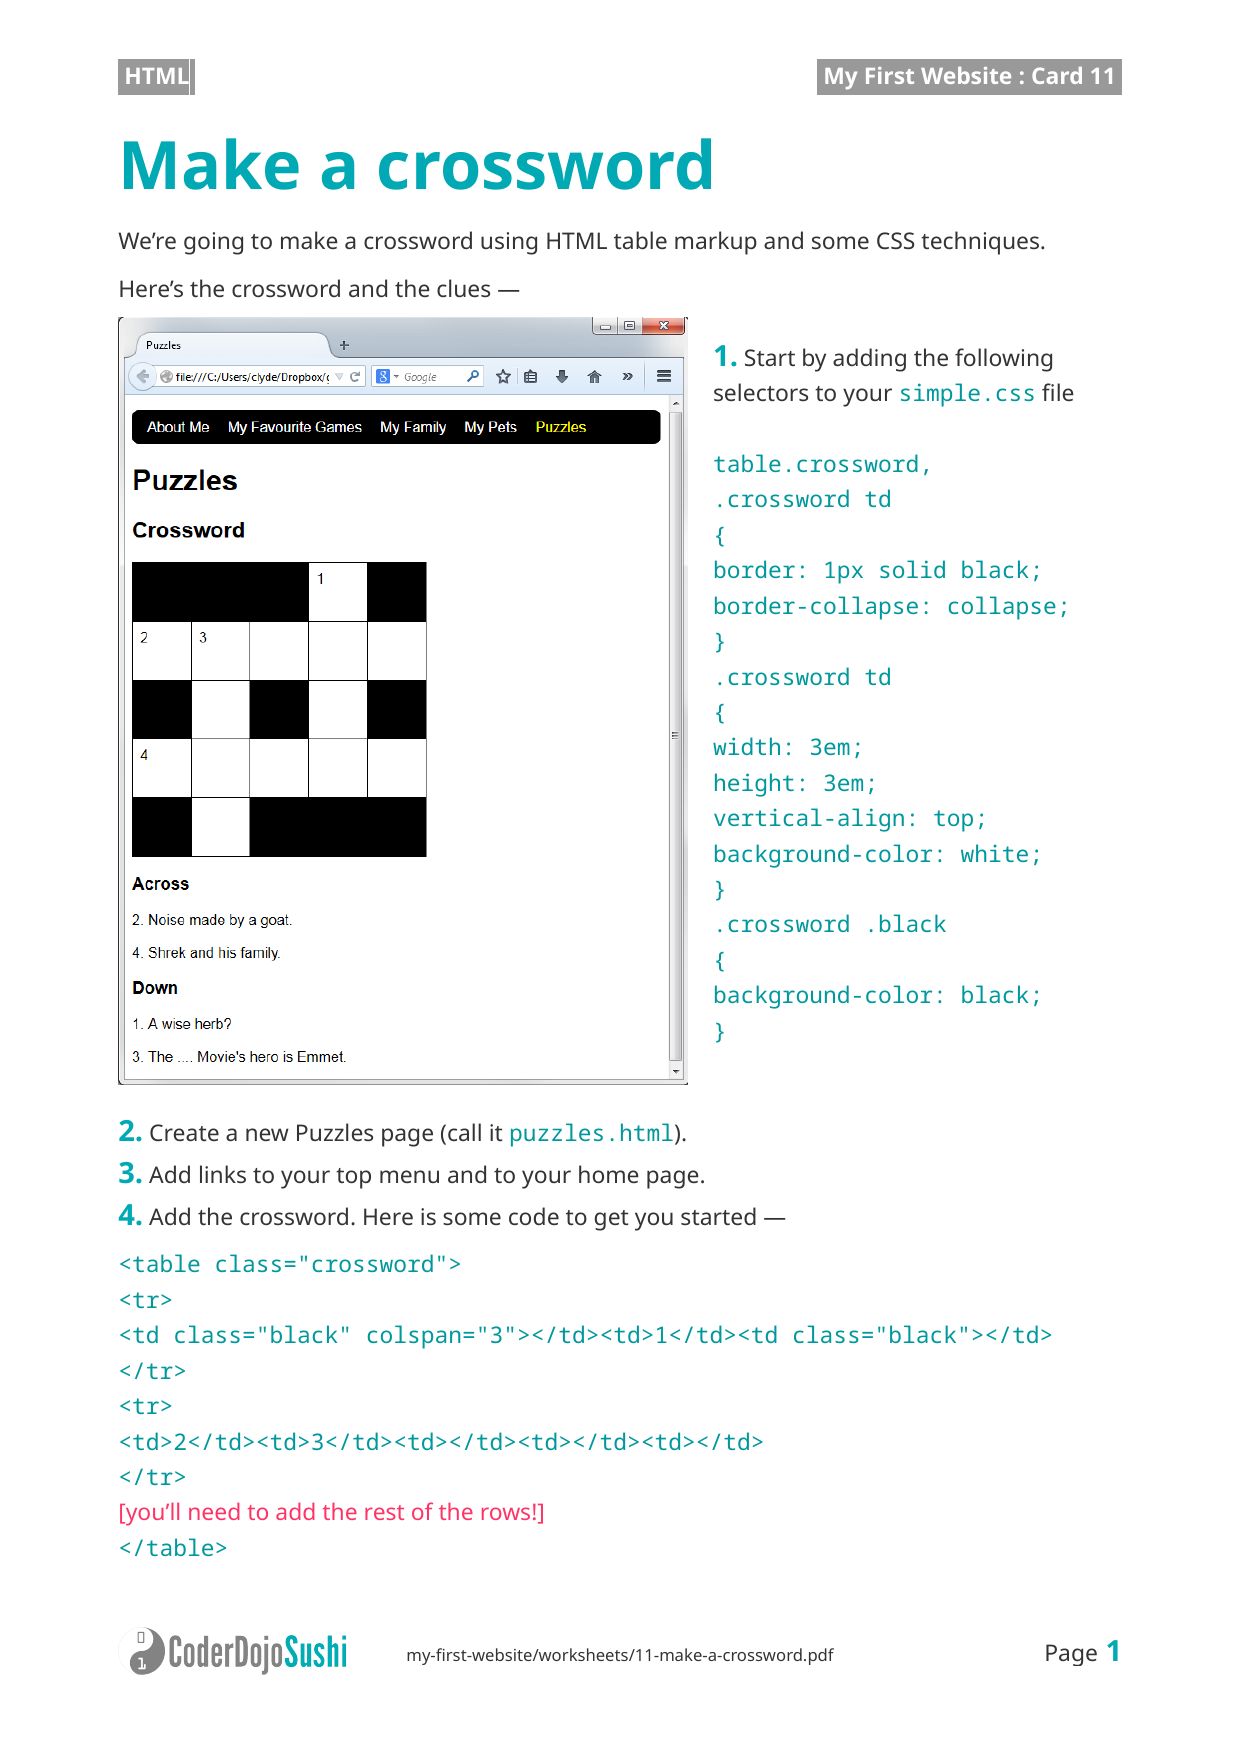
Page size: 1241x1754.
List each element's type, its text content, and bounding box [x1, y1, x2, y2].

text border-collapse: collapse; [688, 586, 1122, 621]
text .crossword .black [688, 904, 1122, 940]
text </tr> [118, 1457, 1122, 1492]
picture [118, 317, 688, 1085]
text We’re going to make a crossword using HTML table markup and some CSS techniques. [118, 221, 1122, 257]
text border: 1px solid black; [688, 550, 1122, 586]
text vertical-align: top; [688, 798, 1122, 834]
text } [688, 621, 1122, 657]
picture [118, 1627, 347, 1675]
text <td class="black" colspan="3"></td><td>1</td><td class="black"></td> [118, 1315, 1122, 1351]
text } [688, 1011, 1122, 1046]
text <td>2</td><td>3</td><td></td><td></td><td></td> [118, 1422, 1122, 1457]
subtitle Make a crossword [118, 118, 1122, 209]
text </table> [118, 1528, 1122, 1563]
text height: 3em; [688, 763, 1122, 798]
text { [688, 692, 1122, 727]
text [you’ll need to add the rest of the rows!] [118, 1492, 1122, 1528]
text } [688, 869, 1122, 904]
text .crossword td [688, 657, 1122, 692]
text background-color: black; [688, 975, 1122, 1011]
text 1. Start by adding the following selectors to your simple.css file [688, 338, 1122, 409]
text { [688, 515, 1122, 550]
text { [688, 940, 1122, 975]
text Here’s the crossword and the clues — [118, 269, 1122, 304]
text 3. Add links to your top menu and to your home page. [118, 1155, 1122, 1190]
text </tr> [118, 1351, 1122, 1386]
text <tr> [118, 1280, 1122, 1315]
text <tr> [118, 1386, 1122, 1422]
text 2. Create a new Puzzles page (call it puzzles.html). [118, 1113, 1122, 1148]
text width: 3em; [688, 727, 1122, 763]
text table.crossword, .crossword td [688, 409, 1122, 515]
text 4. Add the crossword. Here is some code to get you started — [118, 1197, 1122, 1232]
text background-color: white; [688, 834, 1122, 869]
text <table class="crossword"> [118, 1244, 1122, 1280]
